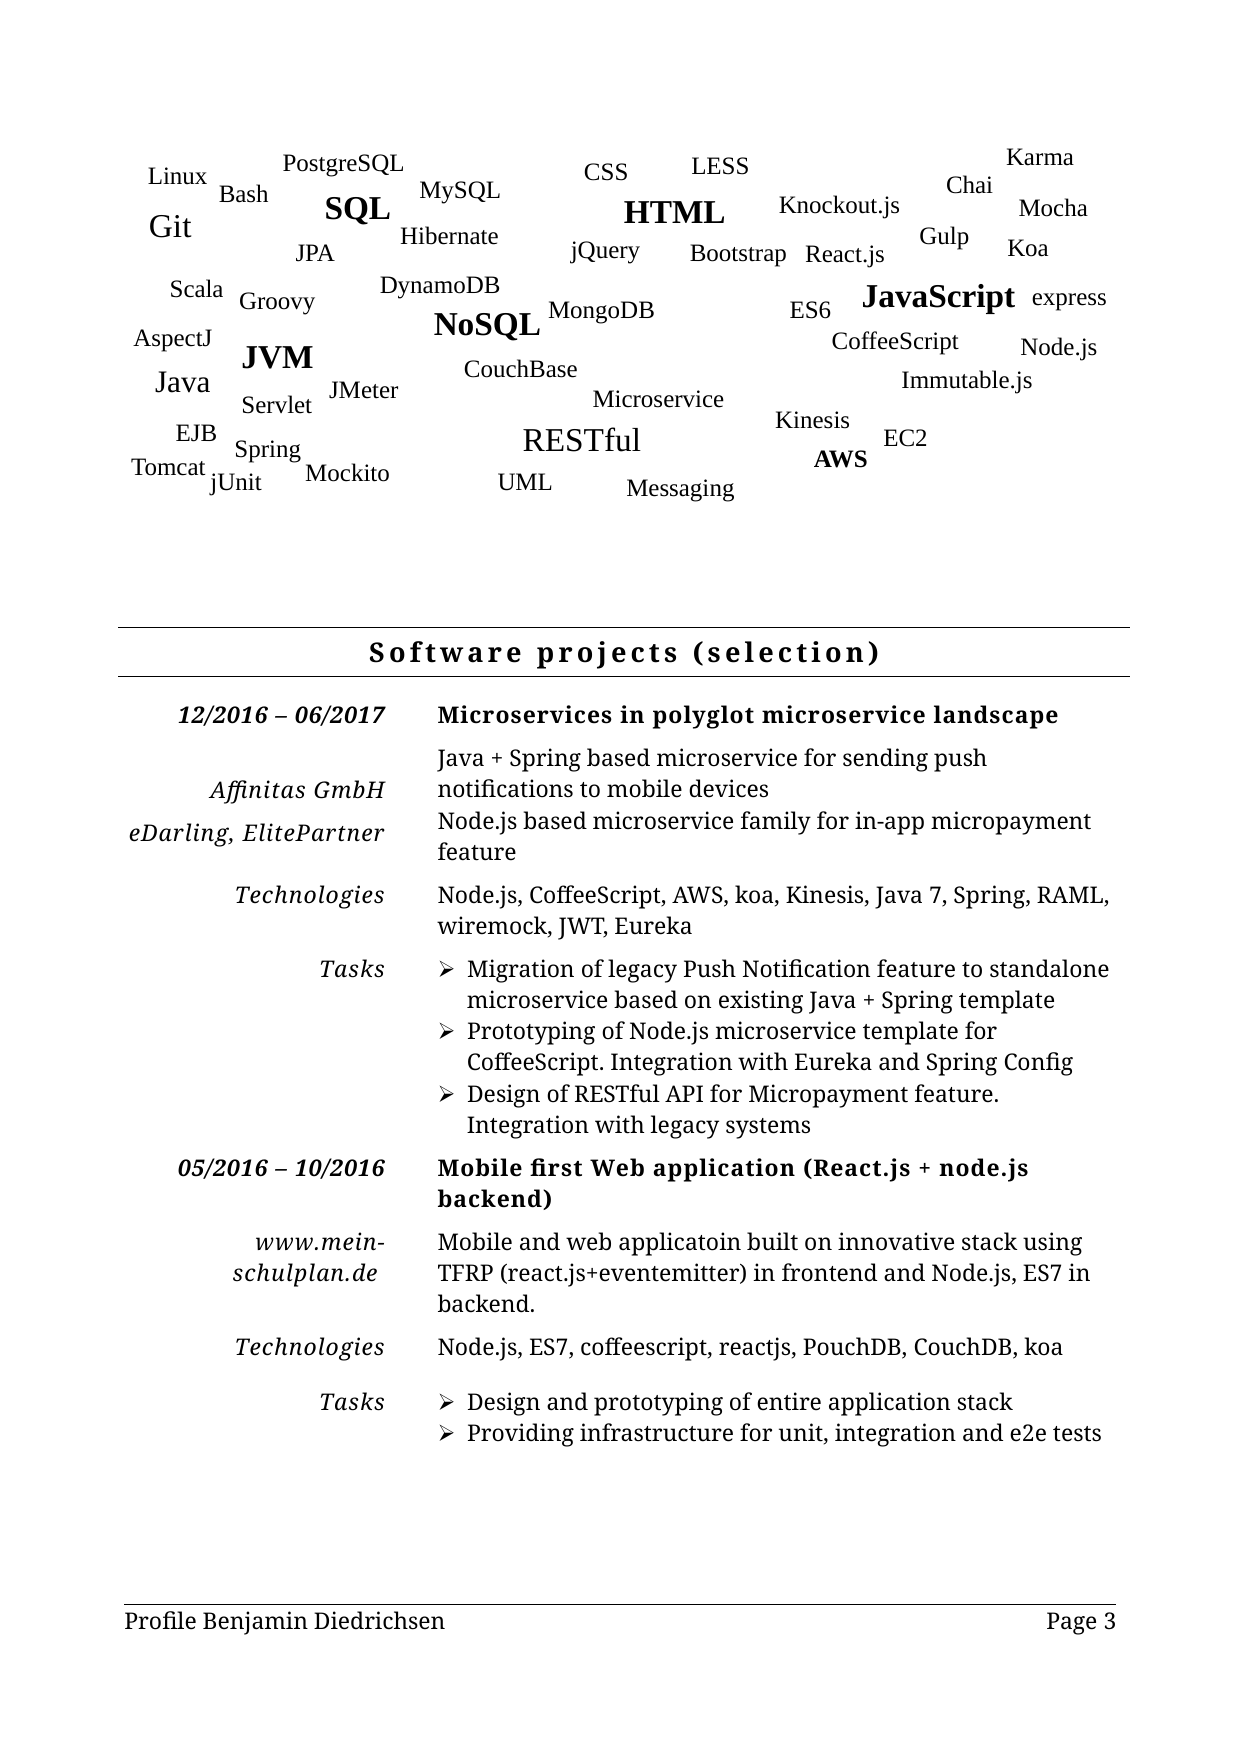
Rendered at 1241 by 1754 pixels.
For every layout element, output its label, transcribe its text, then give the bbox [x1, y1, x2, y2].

table_cell Node.js, CoffeeScript, AWS, koa, Kinesis, Java 7, Spring, RAML, wiremock, JWT, Eureka [426, 873, 1130, 947]
table_cell [399, 873, 426, 947]
table_cell [399, 1325, 426, 1380]
table_cell Node.js, ES7, coffeescript, reactjs, PouchDB, CouchDB, koa [426, 1325, 1130, 1380]
table_cell 05/2016 – 10/2016 www.mein-schulplan.de [118, 1146, 399, 1325]
table_cell Migration of legacy Push Notification feature to standalone microservice based on existing Java + Spring template Prototyping of Node.js microservice template for CoffeeScript. Integration with Eureka and Spring Config Design of RESTful API for Micropayment feature. Integration with legacy systems [426, 947, 1130, 1146]
table_cell 12/2016 – 06/2017 Affinitas GmbH eDarling, ElitePartner [118, 693, 399, 873]
table_cell [399, 1380, 426, 1454]
table_cell Microservices in polyglot microservice landscape Java + Spring based microservice for sending push notifications to mobile devices Node.js based microservice family for in-app micropayment feature [426, 693, 1130, 873]
table_cell [399, 693, 426, 873]
table_cell Technologies [118, 1325, 399, 1380]
table_header Software projects (selection) [118, 628, 1130, 676]
table_cell Mobile first Web application (React.js + node.js backend) Mobile and web applicatoin built on innovative stack using TFRP (react.js+eventemitter) in frontend and Node.js, ES7 in backend. [426, 1146, 1130, 1325]
table_cell [399, 677, 426, 693]
table_cell Design and prototyping of entire application stack Providing infrastructure for unit, integration and e2e tests [426, 1380, 1130, 1454]
table_cell Tasks [118, 1380, 399, 1454]
table_cell [426, 677, 1130, 693]
table_cell [118, 677, 399, 693]
table_cell Technologies [118, 873, 399, 947]
table_cell [399, 1146, 426, 1325]
table_cell [399, 947, 426, 1146]
table_cell Tasks [118, 947, 399, 1146]
